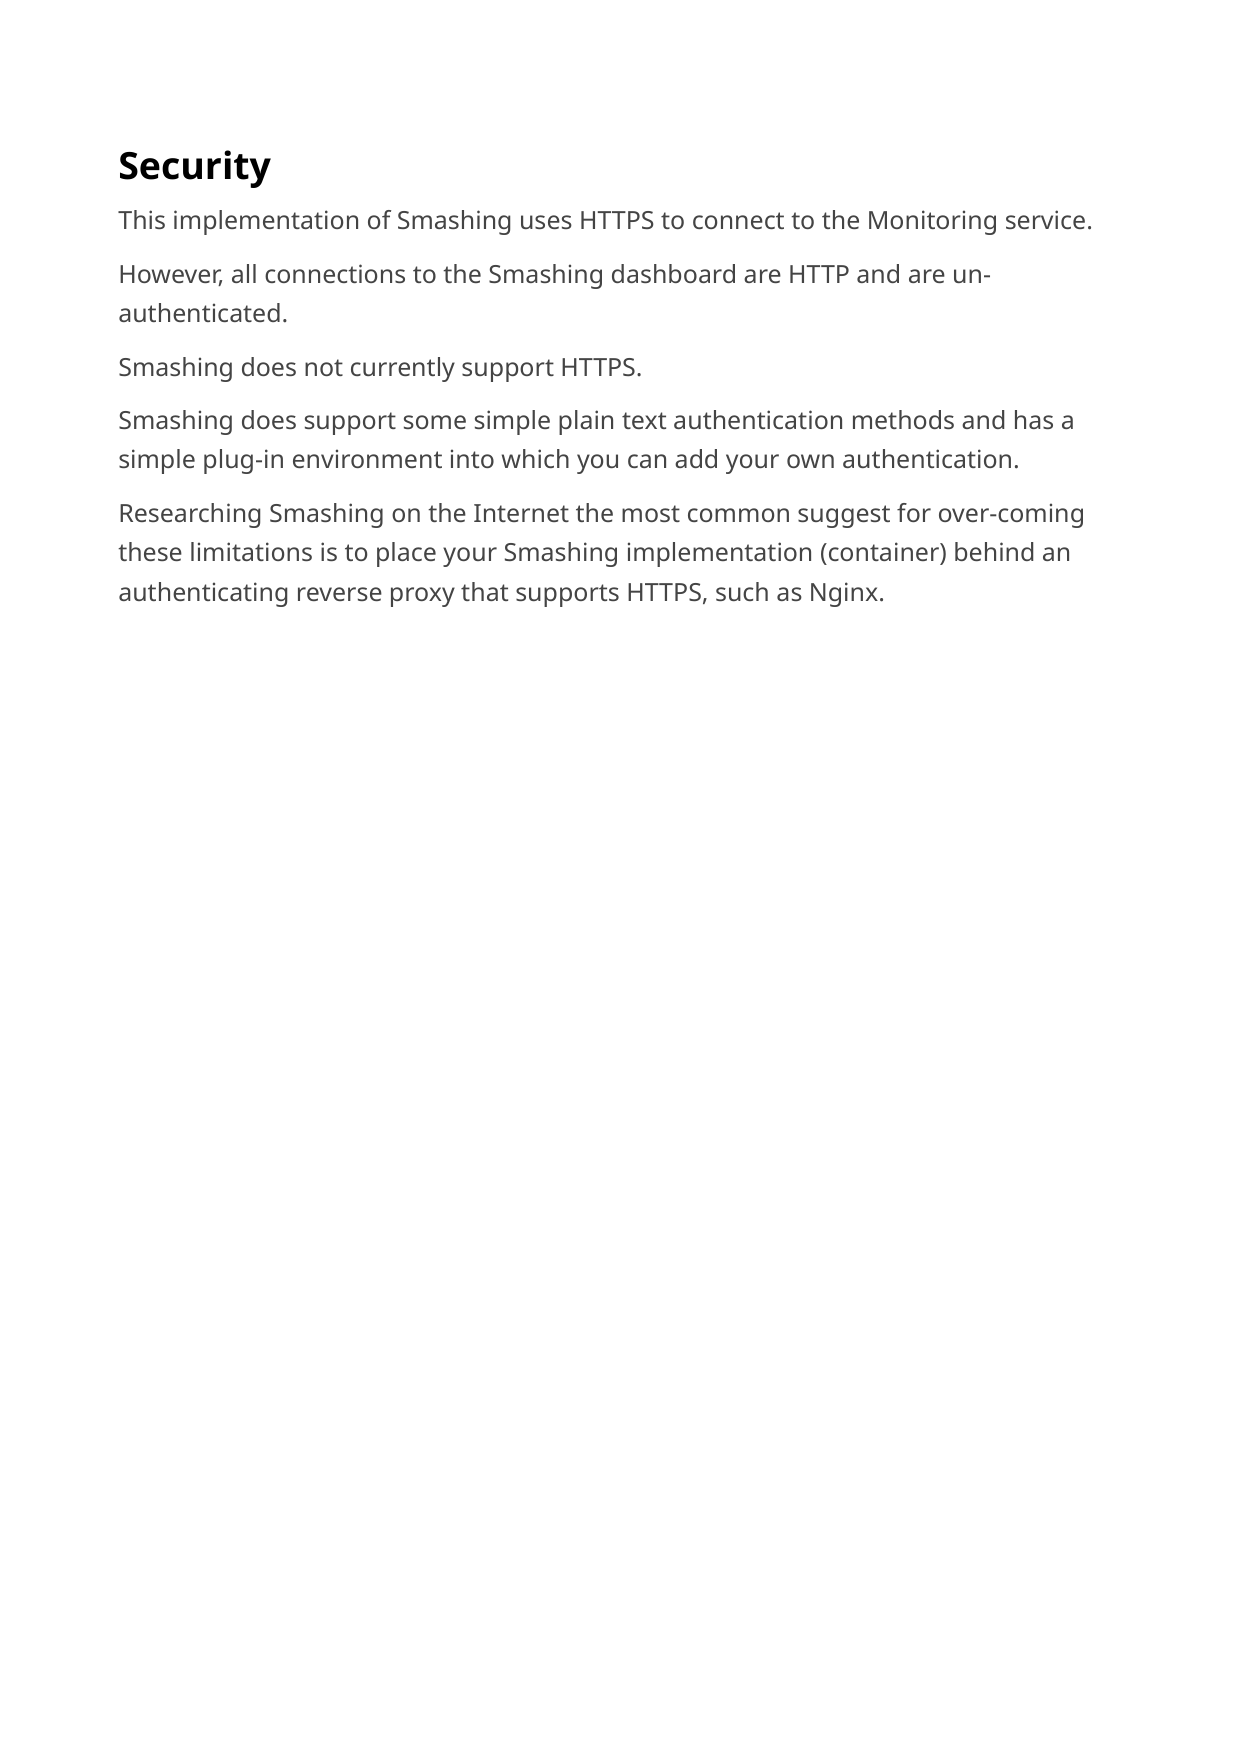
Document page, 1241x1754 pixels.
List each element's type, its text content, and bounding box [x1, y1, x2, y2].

text This implementation of Smashing uses HTTPS to connect to the Monitoring service. [118, 202, 1122, 237]
subtitle Security [118, 139, 1122, 190]
text Smashing does not currently support HTTPS. [118, 349, 1122, 383]
text However, all connections to the Smashing dashboard are HTTP and are un-authenticated. [118, 256, 1122, 329]
text Researching Smashing on the Internet the most common suggest for over-coming these limitations is to place your Smashing implementation (container) behind an authenticating reverse proxy that supports HTTPS, such as Nginx. [118, 496, 1122, 608]
text Smashing does support some simple plain text authentication methods and has a simple plug-in environment into which you can add your own authentication. [118, 403, 1122, 476]
